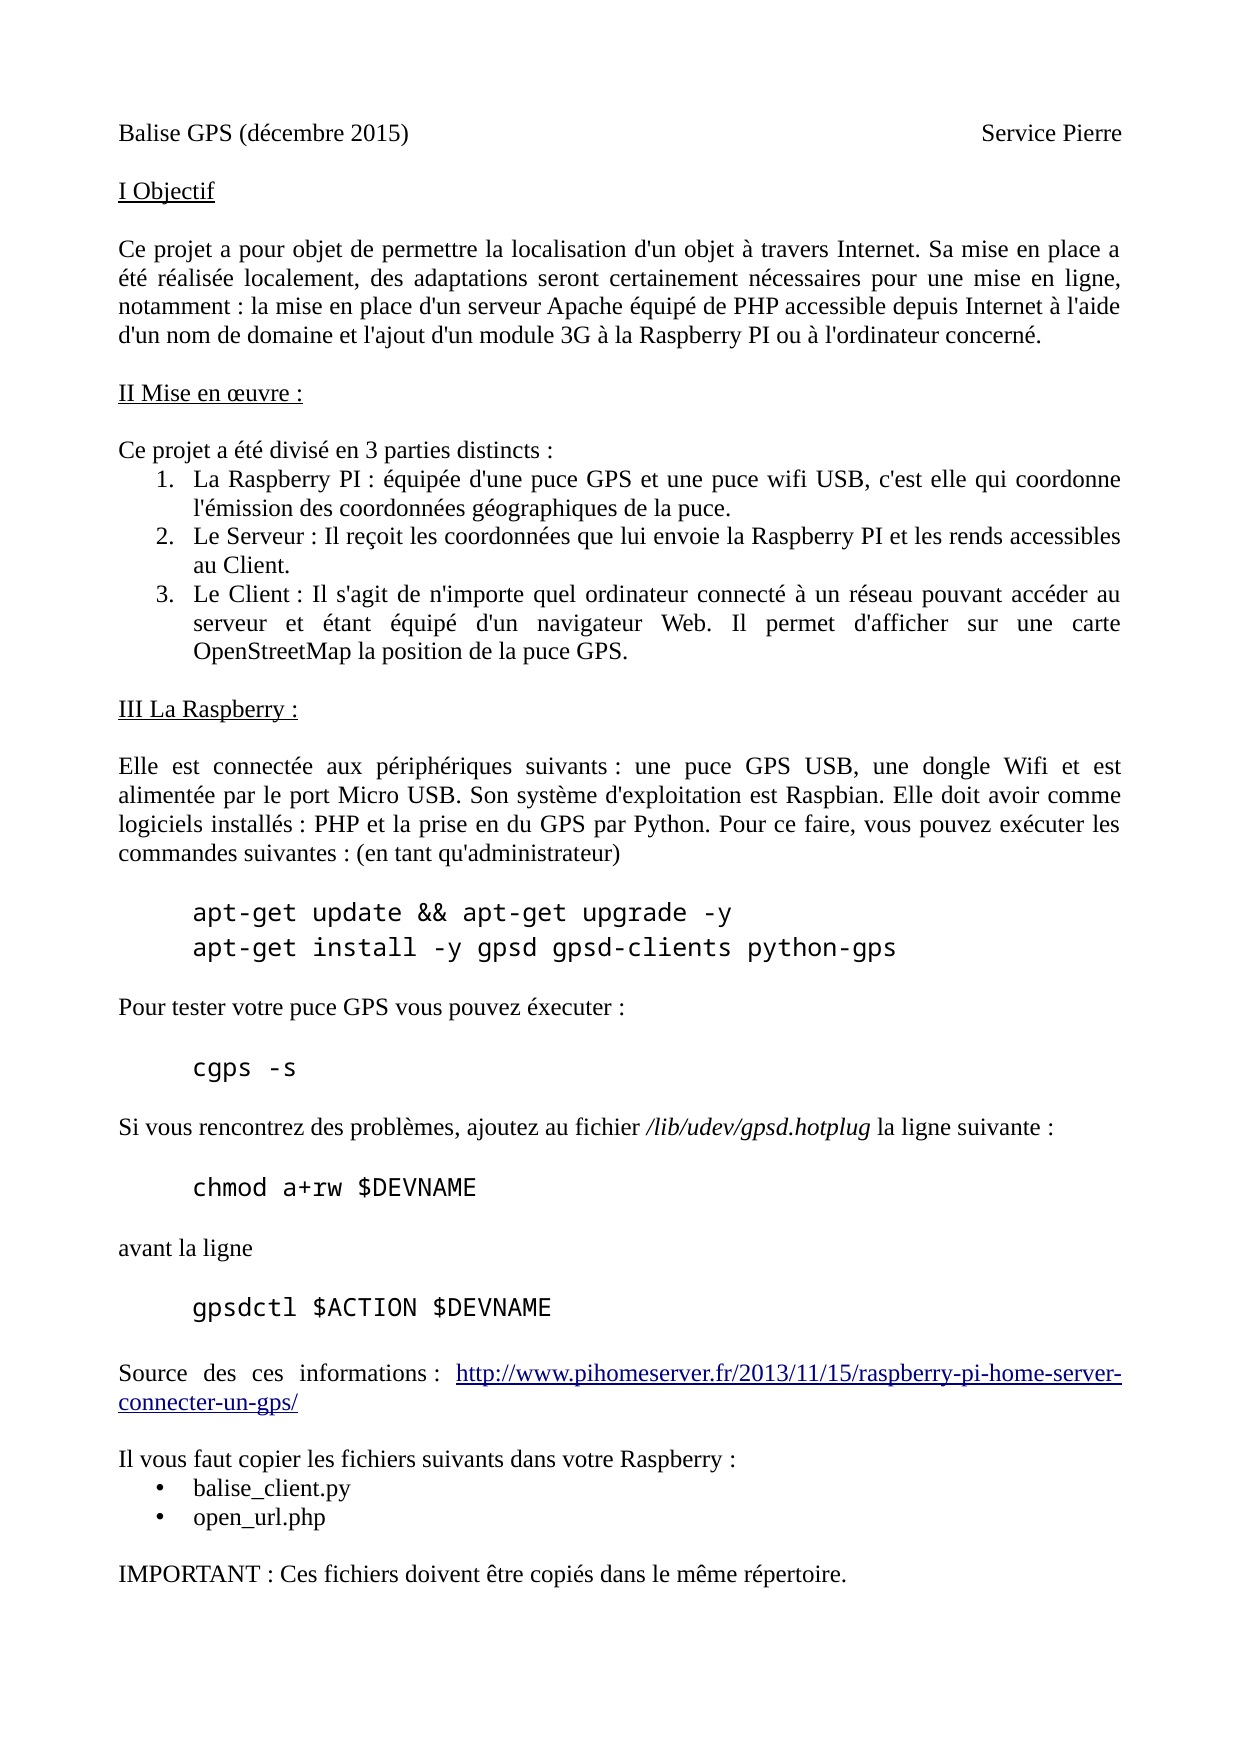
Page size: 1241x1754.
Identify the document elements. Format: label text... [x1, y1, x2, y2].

text IMPORTANT : Ces fichiers doivent être copiés dans le même répertoire. [118, 1559, 1122, 1588]
text I Objectif [118, 176, 1122, 205]
list open_url.php [156, 1502, 1122, 1531]
text Ce projet a pour objet de permettre la localisation d'un objet à travers Internet. Sa mise en place a été réalisée localement, des adaptations seront certainement nécessaires pour une mise en ligne, notamment : la mise en place d'un serveur Apache équipé de PHP accessible depuis Internet à l'aide d'un nom de domaine et l'ajout d'un module 3G à la Raspberry PI ou à l'ordinateur concerné. [118, 234, 1122, 349]
text Ce projet a été divisé en 3 parties distincts : [118, 435, 1122, 464]
text cgps -s [118, 1049, 1122, 1083]
text Il vous faut copier les fichiers suivants dans votre Raspberry : [118, 1444, 1122, 1473]
text Pour tester votre puce GPS vous pouvez éxecuter : [118, 992, 1122, 1021]
text apt-get update && apt-get upgrade -y [118, 895, 1122, 929]
text Source des ces informations : http://www.pihomeserver.fr/2013/11/15/raspberry-pi-home-server-connecter-un-gps/ [118, 1358, 1122, 1416]
text II Mise en œuvre : [118, 378, 1122, 406]
list balise_client.py [156, 1473, 1122, 1502]
text gpsdctl $ACTION $DEVNAME [118, 1290, 1122, 1324]
list La Raspberry PI : équipée d'une puce GPS et une puce wifi USB, c'est elle qui coordonne l'émission des coordonnées géographiques de la puce. [156, 464, 1122, 521]
text Elle est connectée aux périphériques suivants : une puce GPS USB, une dongle Wifi et est alimentée par le port Micro USB. Son système d'exploitation est Raspbian. Elle doit avoir comme logiciels installés : PHP et la prise en du GPS par Python. Pour ce faire, vous pouvez exécuter les commandes suivantes : (en tant qu'administrateur) [118, 751, 1122, 866]
text apt-get install -y gpsd gpsd-clients python-gps [118, 929, 1122, 963]
text Si vous rencontrez des problèmes, ajoutez au fichier /lib/udev/gpsd.hotplug la ligne suivante : [118, 1112, 1122, 1141]
text chmod a+rw $DEVNAME [118, 1170, 1122, 1204]
list Le Client : Il s'agit de n'importe quel ordinateur connecté à un réseau pouvant accéder au serveur et étant équipé d'un navigateur Web. Il permet d'afficher sur une carte OpenStreetMap la position de la puce GPS. [156, 579, 1122, 665]
text III La Raspberry : [118, 694, 1122, 723]
text avant la ligne [118, 1233, 1122, 1261]
list Le Serveur : Il reçoit les coordonnées que lui envoie la Raspberry PI et les rends accessibles au Client. [156, 521, 1122, 579]
